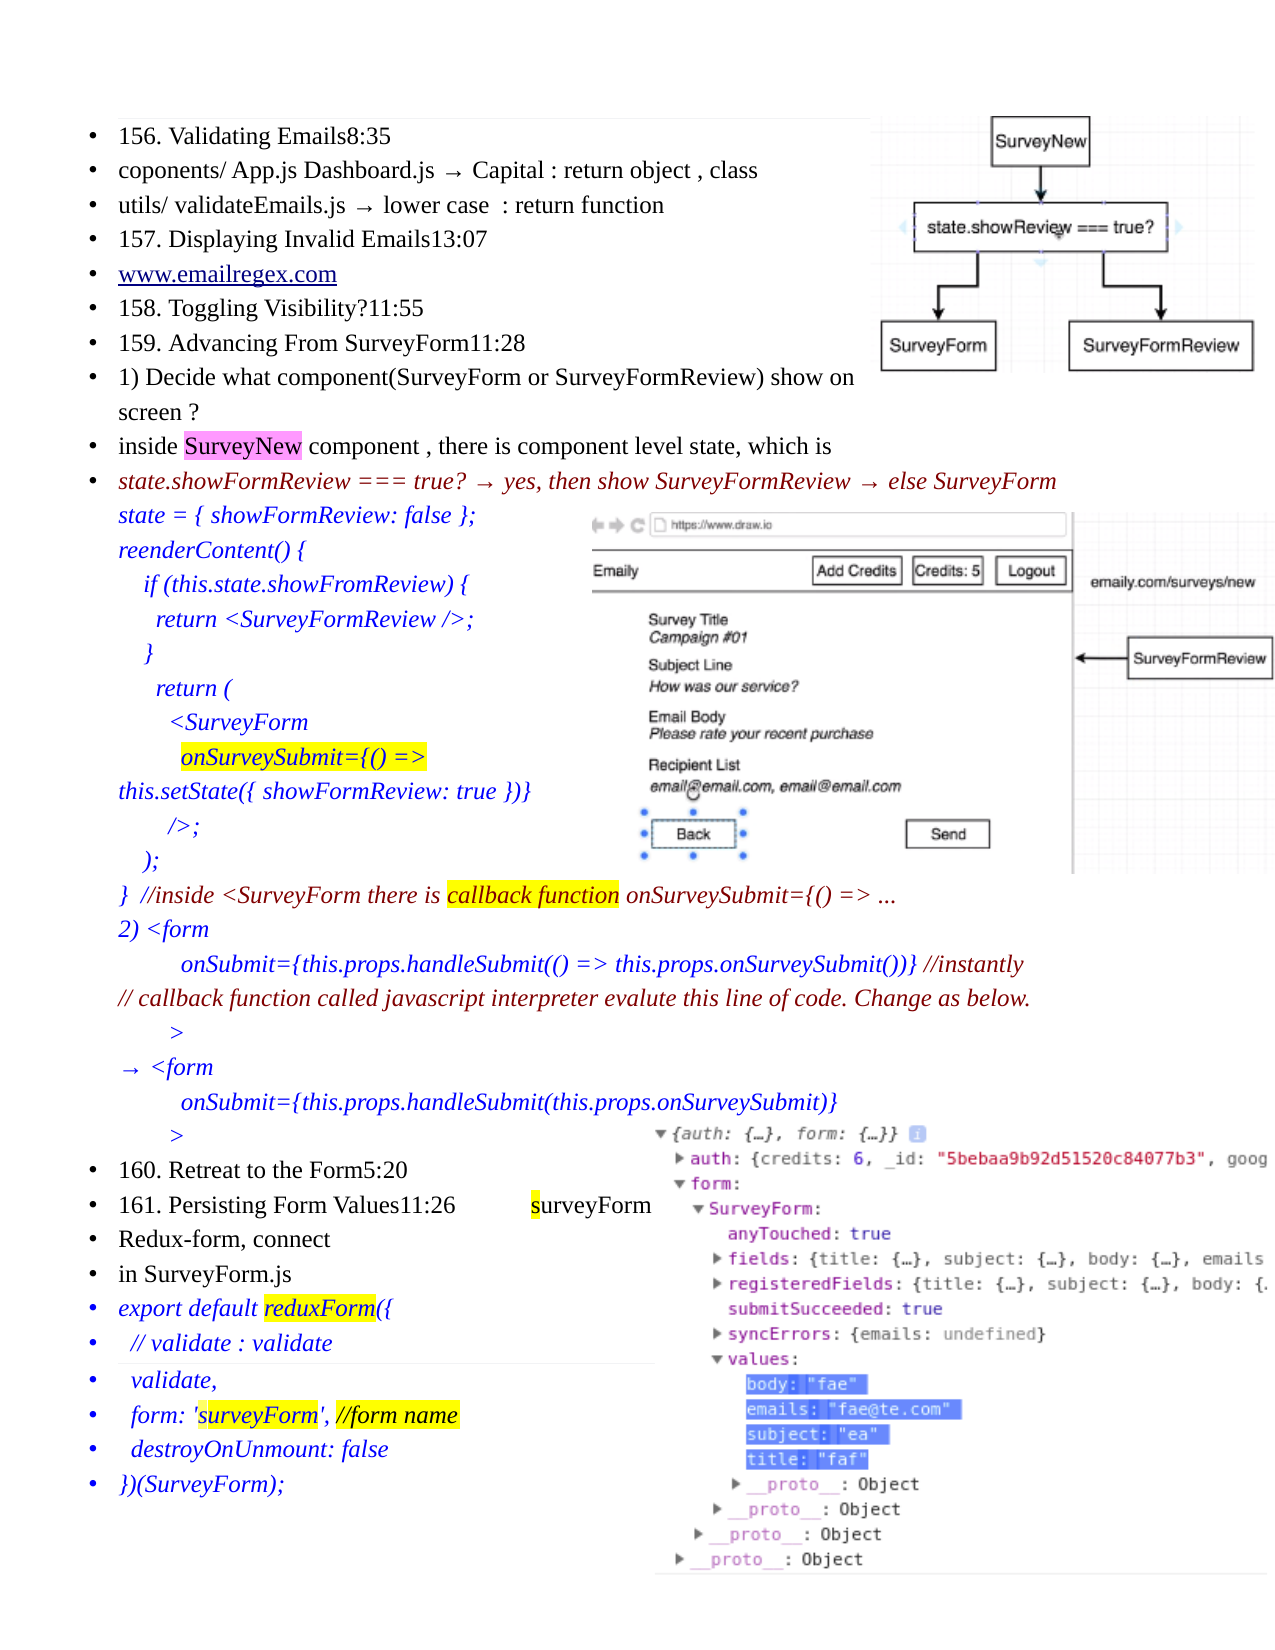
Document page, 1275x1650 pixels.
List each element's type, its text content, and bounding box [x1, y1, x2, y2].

text if (this.state.showFromReview) { [118, 566, 592, 598]
text return ( [118, 670, 592, 702]
text />; [118, 808, 592, 839]
text onSurveySubmit={() => this.setState({ showFormReview: true })} [118, 739, 592, 805]
list Redux-form, connect [118, 1221, 654, 1253]
text onSubmit={this.props.handleSubmit(() => this.props.onSurveySubmit())} //instantly [118, 946, 1110, 977]
list 156. Validating Emails8:35 [118, 119, 870, 150]
text → <form [118, 1049, 1110, 1081]
list 157. Displaying Invalid Emails13:07 [118, 222, 870, 253]
list 1) Decide what component(SurveyForm or SurveyFormReview) show on screen ? [118, 359, 1110, 426]
text } //inside <SurveyForm there is callback function onSurveySubmit={() => ... [118, 877, 1110, 908]
list destroyOnUnmount: false [118, 1431, 654, 1463]
text onSubmit={this.props.handleSubmit(this.props.onSurveySubmit)} [118, 1083, 1110, 1115]
text reenderContent() { [118, 532, 592, 564]
list 160. Retreat to the Form5:20 [118, 1152, 654, 1184]
list 159. Advancing From SurveyForm11:28 [118, 325, 870, 357]
text state = { showFormReview: false }; [118, 497, 1110, 529]
list })(SurveyForm); [118, 1466, 654, 1498]
list state.showFormReview === true? → yes, then show SurveyFormReview → else SurveyForm [118, 463, 1110, 495]
list utils/ validateEmails.js → lower case : return function [118, 187, 870, 219]
text return <SurveyFormReview />; [118, 601, 592, 633]
list in SurveyForm.js [118, 1256, 654, 1288]
list form: 'surveyForm', //form name [118, 1397, 654, 1429]
list // validate : validate [118, 1325, 654, 1357]
text <SurveyForm [118, 704, 592, 736]
text 2) <form [118, 911, 1110, 943]
picture [592, 512, 1275, 874]
list validate, [118, 1364, 654, 1394]
text > [118, 1014, 1110, 1046]
text } [118, 635, 592, 667]
list 158. Toggling Visibility?11:55 [118, 291, 870, 322]
picture [870, 116, 1255, 373]
text ); [118, 842, 592, 874]
list inside SurveyNew component , there is component level state, which is [118, 428, 1110, 460]
list coponents/ App.js Dashboard.js → Capital : return object , class [118, 153, 870, 184]
picture [654, 1124, 1268, 1578]
text // callback function called javascript interpreter evalute this line of code. Change as below. [118, 980, 1110, 1012]
text > [118, 1118, 1110, 1150]
list 161. Persisting Form Values11:26 surveyForm [118, 1187, 654, 1219]
list export default reduxForm({ [118, 1290, 654, 1322]
list www.emailregex.com [118, 256, 870, 288]
